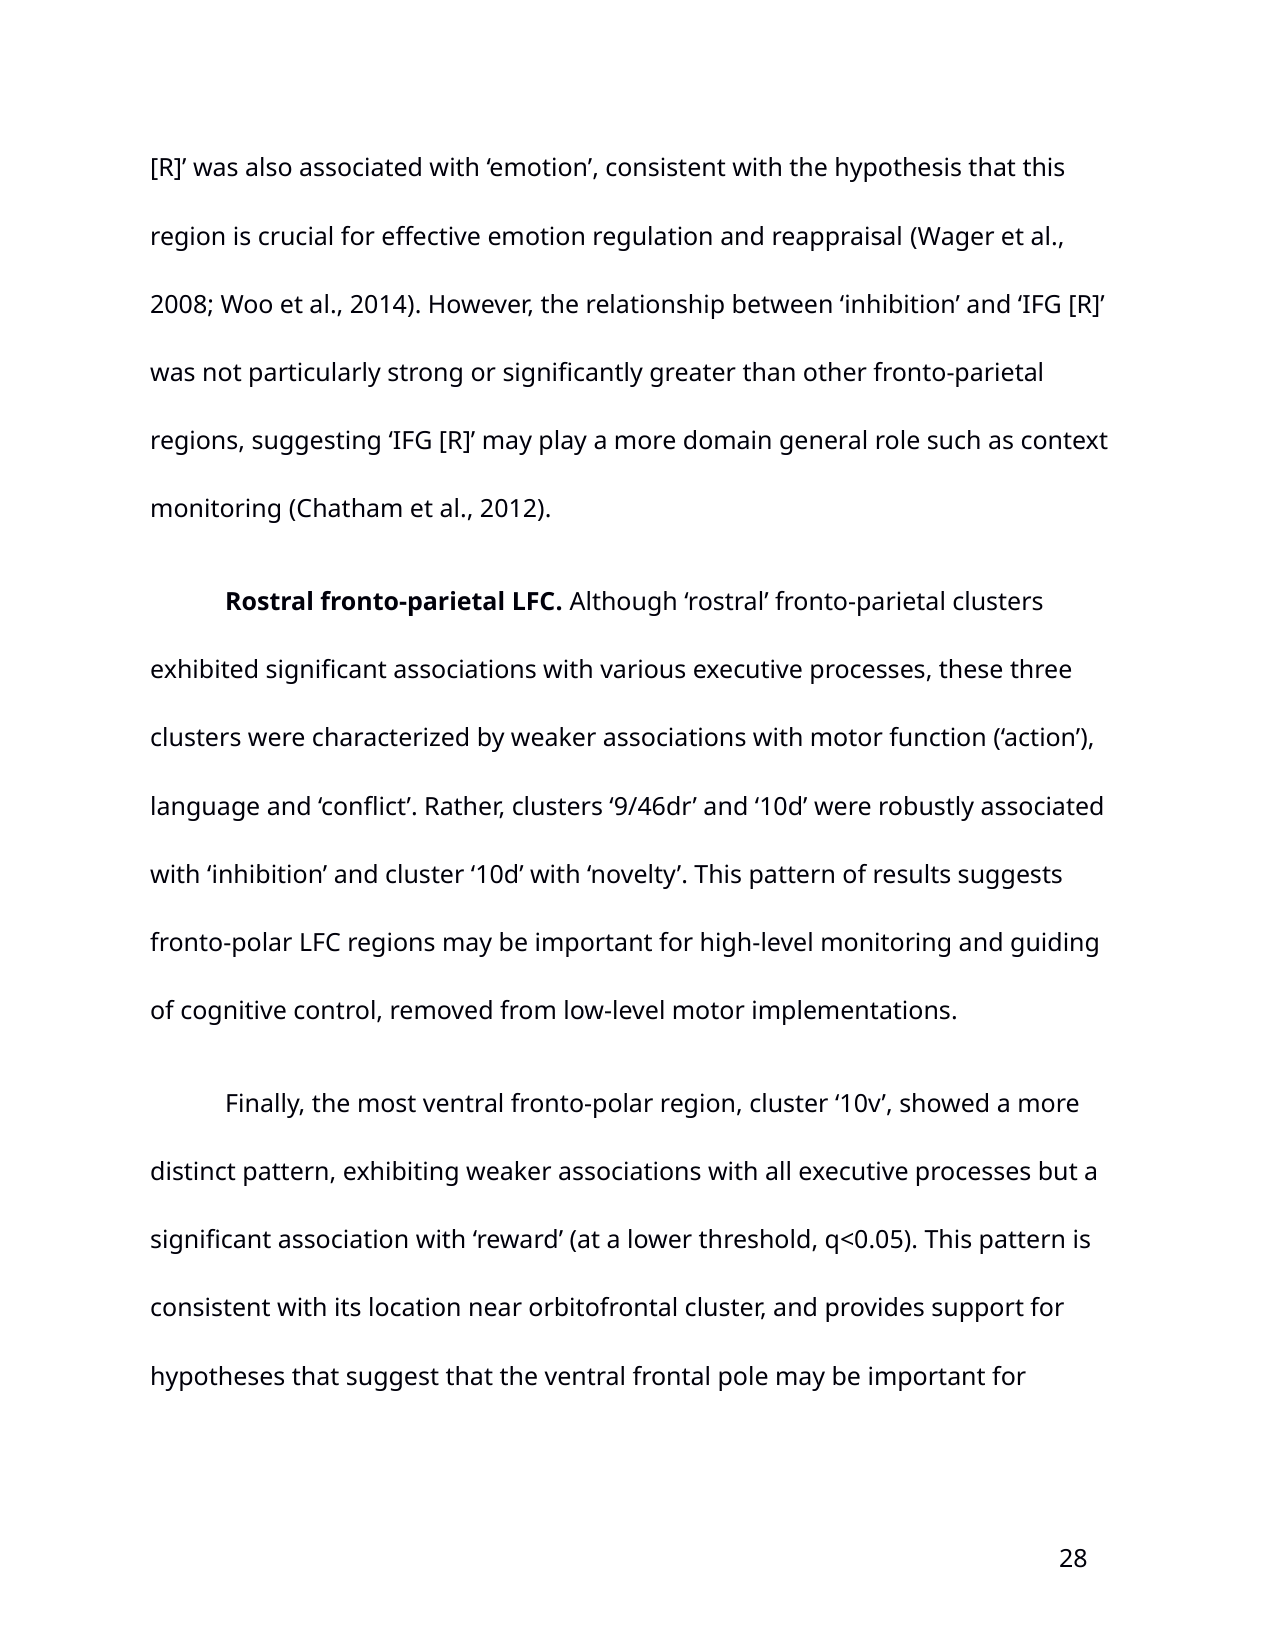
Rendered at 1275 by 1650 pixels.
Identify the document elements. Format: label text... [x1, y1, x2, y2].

text Rostral fronto-parietal LFC. Although ‘rostral’ fronto-parietal clusters exhibited significant associations with various executive processes, these three clusters were characterized by weaker associations with motor function (‘action’), language and ‘conflict’. Rather, clusters ‘9/46dr’ and ‘10d’ were robustly associated with ‘inhibition’ and cluster ‘10d’ with ‘novelty’. This pattern of results suggests fronto-polar LFC regions may be important for high-level monitoring and guiding of cognitive control, removed from low-level motor implementations. [150, 584, 1125, 1027]
text [R]’ was also associated with ‘emotion’, consistent with the hypothesis that this region is crucial for effective emotion regulation and reappraisal (Wager et al., 2008; Woo et al., 2014). However, the relationship between ‘inhibition’ and ‘IFG [R]’ was not particularly strong or significantly greater than other fronto-parietal regions, suggesting ‘IFG [R]’ may play a more domain general role such as context monitoring (Chatham et al., 2012). [150, 150, 1125, 525]
text Finally, the most ventral fronto-polar region, cluster ‘10v’, showed a more distinct pattern, exhibiting weaker associations with all executive processes but a significant association with ‘reward’ (at a lower threshold, q<0.05). This pattern is consistent with its location near orbitofrontal cluster, and provides support for hypotheses that suggest that the ventral frontal pole may be important for [150, 1086, 1125, 1392]
